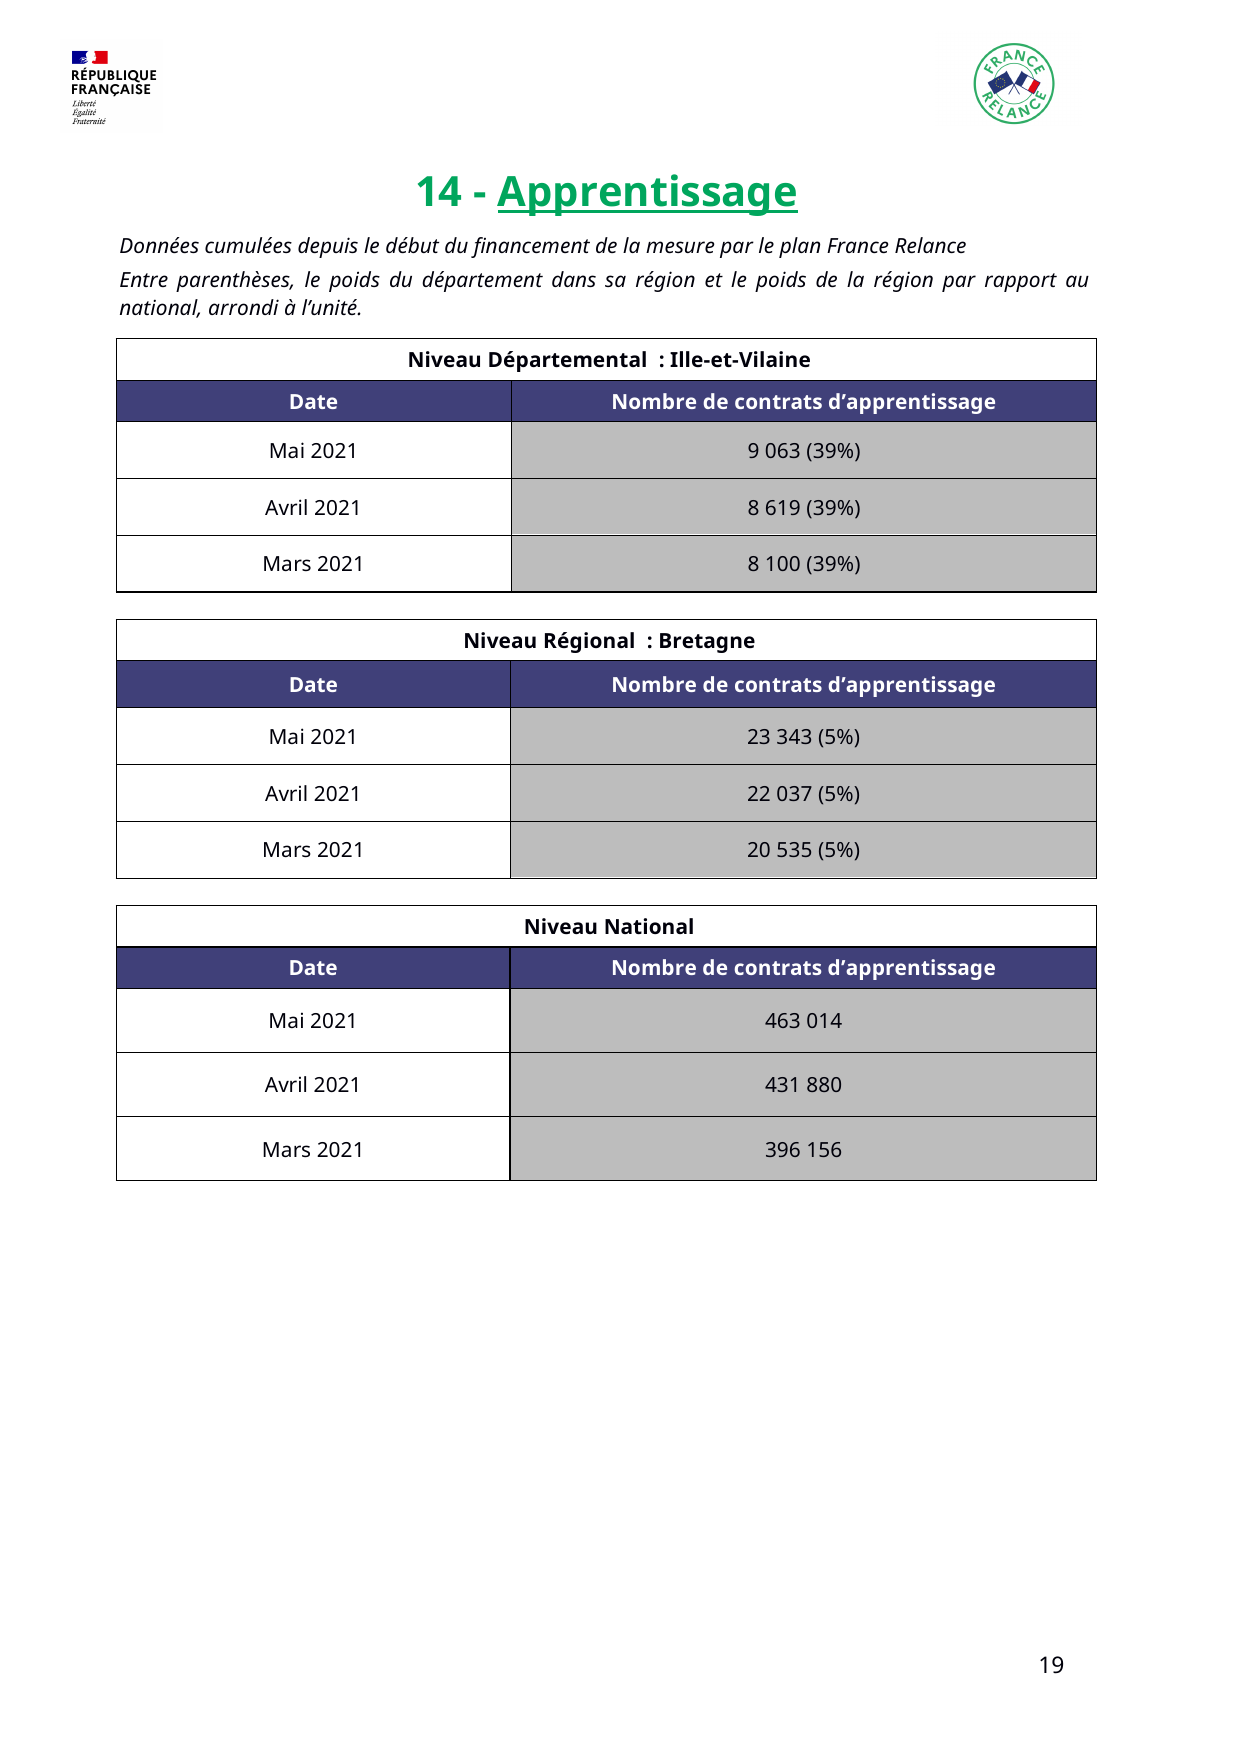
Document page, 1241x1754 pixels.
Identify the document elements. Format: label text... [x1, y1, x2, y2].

table_cell 23 343 (5%) [511, 708, 1096, 764]
table_cell 396 156 [511, 1117, 1096, 1180]
table_cell Mai 2021 [117, 708, 510, 764]
table_cell Avril 2021 [117, 479, 511, 534]
table_cell Date [117, 948, 509, 988]
picture [935, 31, 1093, 126]
table_cell Date [117, 381, 511, 421]
table_cell 463 014 [511, 989, 1096, 1052]
table_header Niveau Régional : Bretagne [117, 620, 1096, 660]
table_cell Mars 2021 [117, 536, 511, 591]
table_cell 8 100 (39%) [512, 536, 1096, 591]
table_cell Mars 2021 [117, 822, 510, 877]
table_cell Avril 2021 [117, 765, 510, 821]
table_cell Nombre de contrats d’apprentissage [511, 661, 1096, 707]
table_cell 22 037 (5%) [511, 765, 1096, 821]
table_cell Date [117, 661, 510, 707]
table_cell 8 619 (39%) [512, 479, 1096, 534]
table_cell Nombre de contrats d’apprentissage [511, 948, 1096, 988]
subtitle 14 - Apprentissage [119, 162, 1094, 219]
picture [60, 39, 169, 137]
table_cell 9 063 (39%) [512, 422, 1096, 478]
text Données cumulées depuis le début du financement de la mesure par le plan France Relance [119, 231, 1094, 260]
table_cell Mai 2021 [117, 989, 509, 1052]
table_cell Nombre de contrats d’apprentissage [512, 381, 1096, 421]
table_cell 20 535 (5%) [511, 822, 1096, 877]
table_cell Mai 2021 [117, 422, 511, 478]
table_header Niveau National [117, 906, 1096, 946]
table_cell 431 880 [511, 1053, 1096, 1116]
text Entre parenthèses, le poids du département dans sa région et le poids de la région par rapport au national, arrondi à l’unité. [119, 264, 1094, 322]
table_header Niveau Départemental : Ille-et-Vilaine [117, 339, 1096, 380]
table_cell Mars 2021 [117, 1117, 509, 1180]
table_cell Avril 2021 [117, 1053, 509, 1116]
